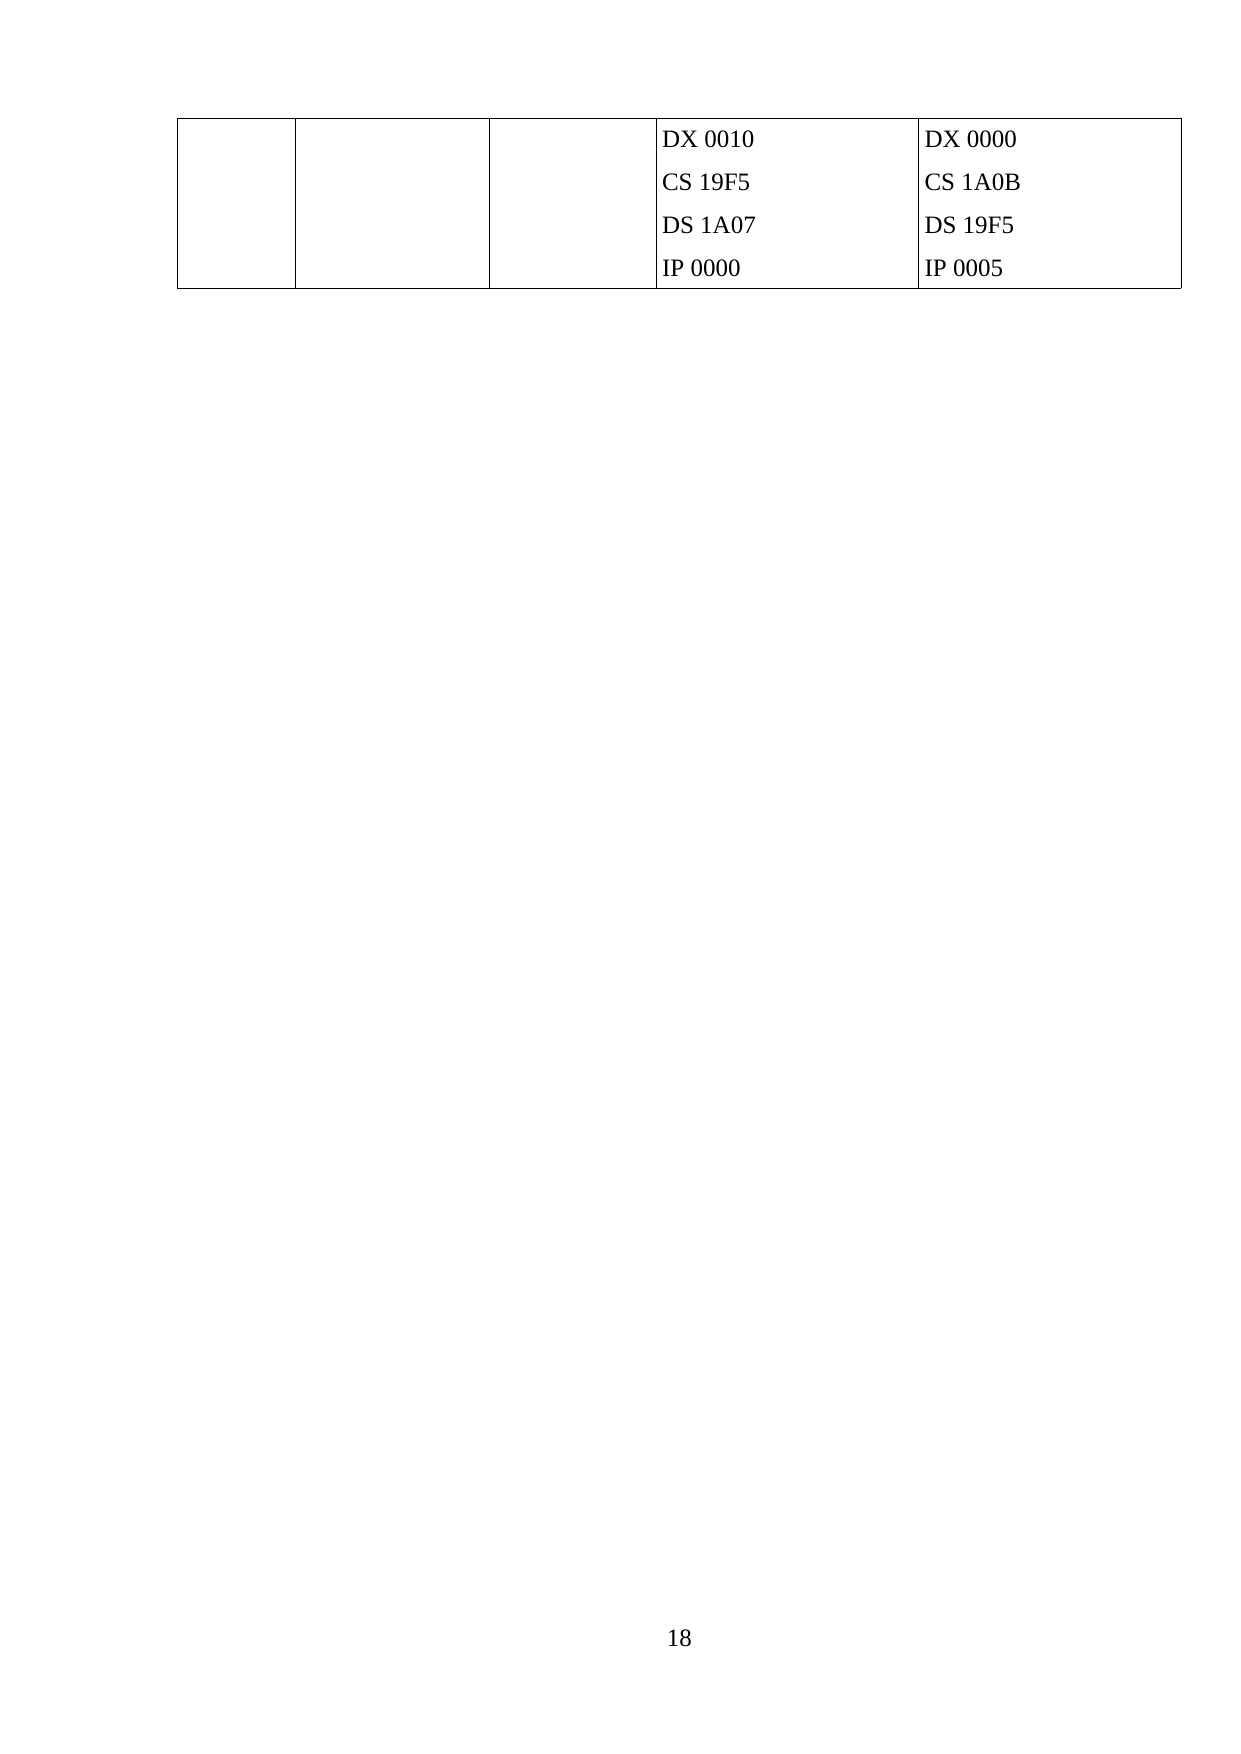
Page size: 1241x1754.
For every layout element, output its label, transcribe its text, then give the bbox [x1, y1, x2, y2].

table_cell [296, 119, 489, 288]
table_cell [178, 119, 295, 288]
table_cell [490, 119, 656, 288]
table_cell DX 0000 CS 1A0B DS 19F5 IP 0005 [919, 119, 1181, 288]
table_cell DX 0010 CS 19F5 DS 1A07 IP 0000 [657, 119, 918, 288]
